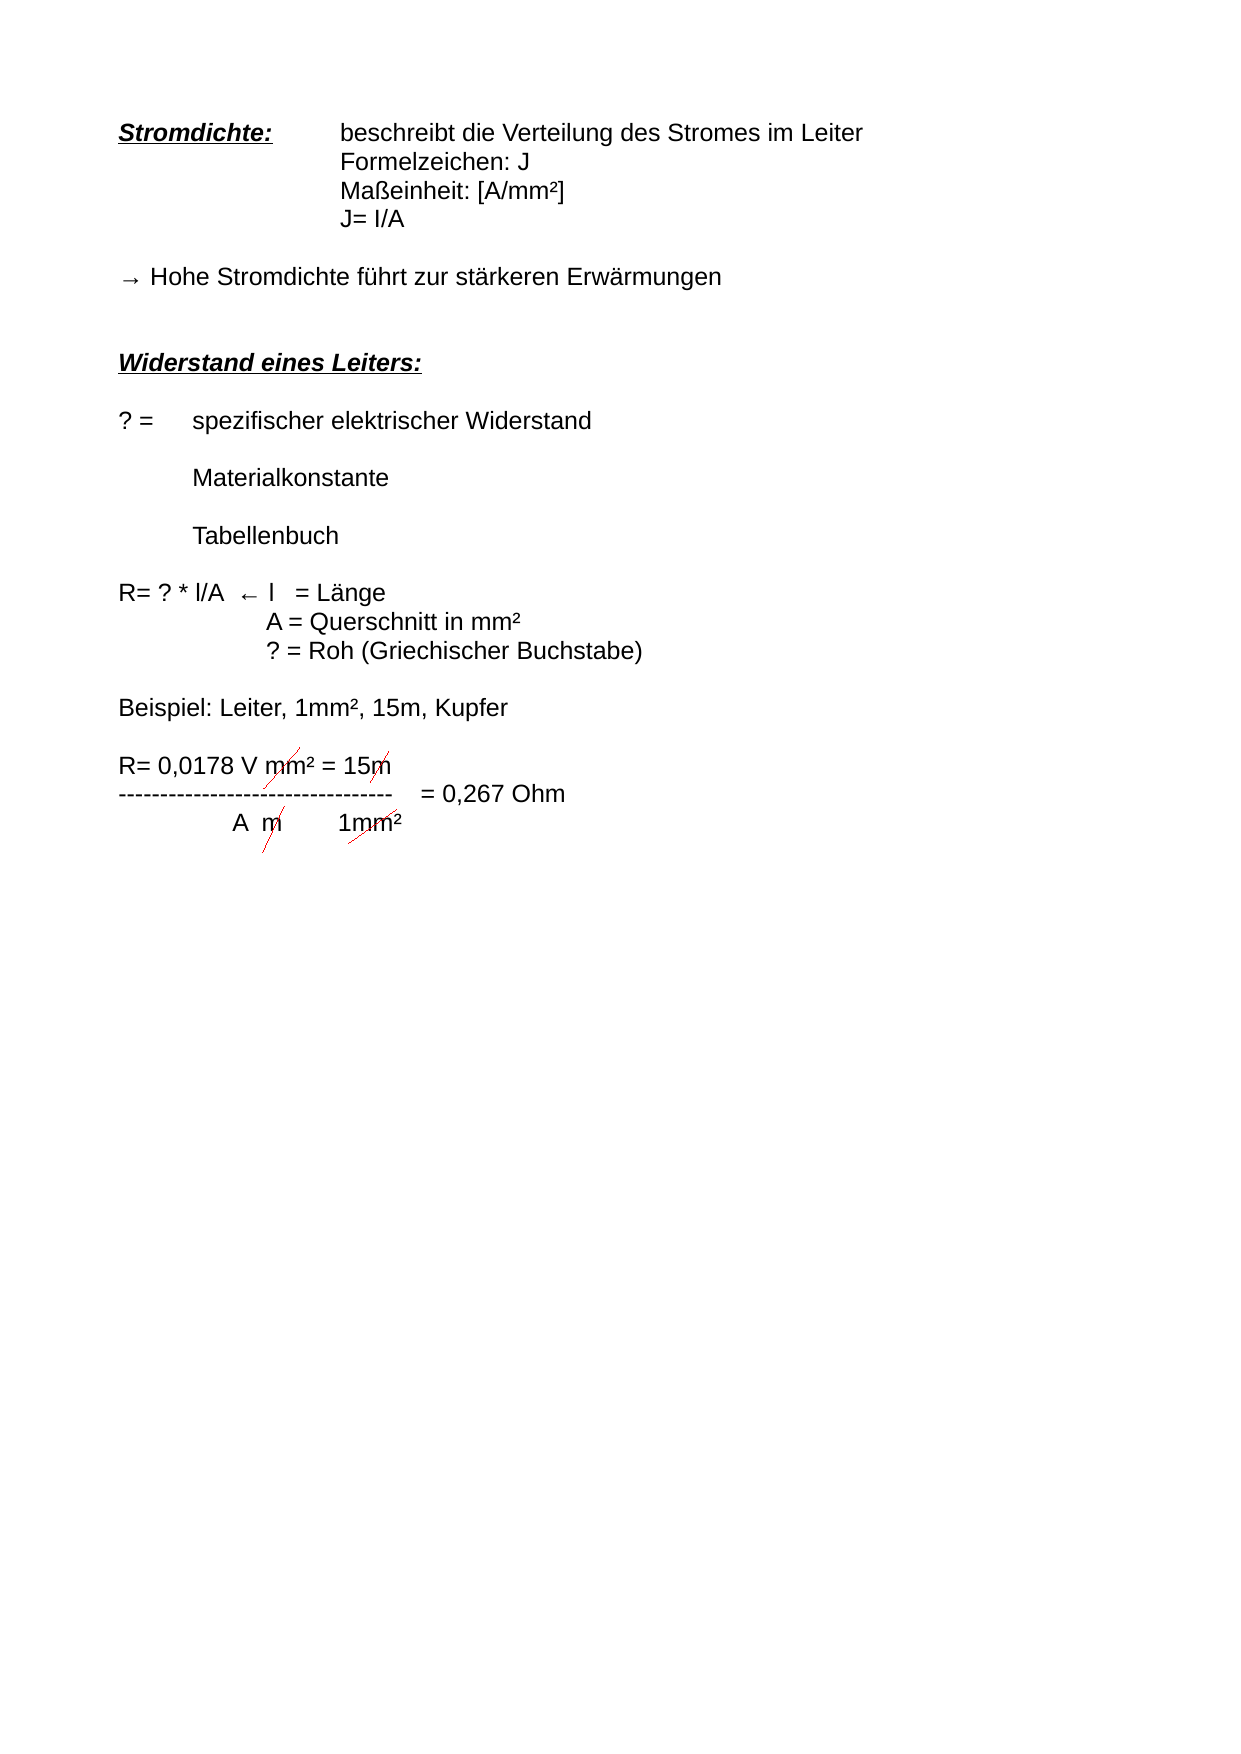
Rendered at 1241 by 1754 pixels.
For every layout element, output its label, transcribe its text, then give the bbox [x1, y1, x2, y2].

text A m 1mm² [118, 808, 1122, 837]
text A = Querschnitt in mm² [118, 607, 1122, 636]
text Beispiel: Leiter, 1mm², 15m, Kupfer [118, 693, 1122, 722]
text ? = Roh (Griechischer Buchstabe) [118, 636, 1122, 664]
text J= I/A [118, 204, 1122, 233]
text ? = spezifischer elektrischer Widerstand [118, 406, 1122, 434]
text Formelzeichen: J [118, 147, 1122, 176]
text → Hohe Stromdichte führt zur stärkeren Erwärmungen [118, 262, 1122, 291]
text Maßeinheit: [A/mm²] [118, 176, 1122, 204]
text Tabellenbuch [118, 521, 1122, 549]
text Widerstand eines Leiters: [118, 348, 1122, 377]
text Materialkonstante [118, 463, 1122, 492]
text R= ? * l/A ← l = Länge [118, 578, 1122, 607]
text Stromdichte: beschreibt die Verteilung des Stromes im Leiter [118, 118, 1122, 147]
text R= 0,0178 V mm² = 15m [118, 751, 1122, 779]
text --------------------------------- = 0,267 Ohm [118, 779, 1122, 808]
